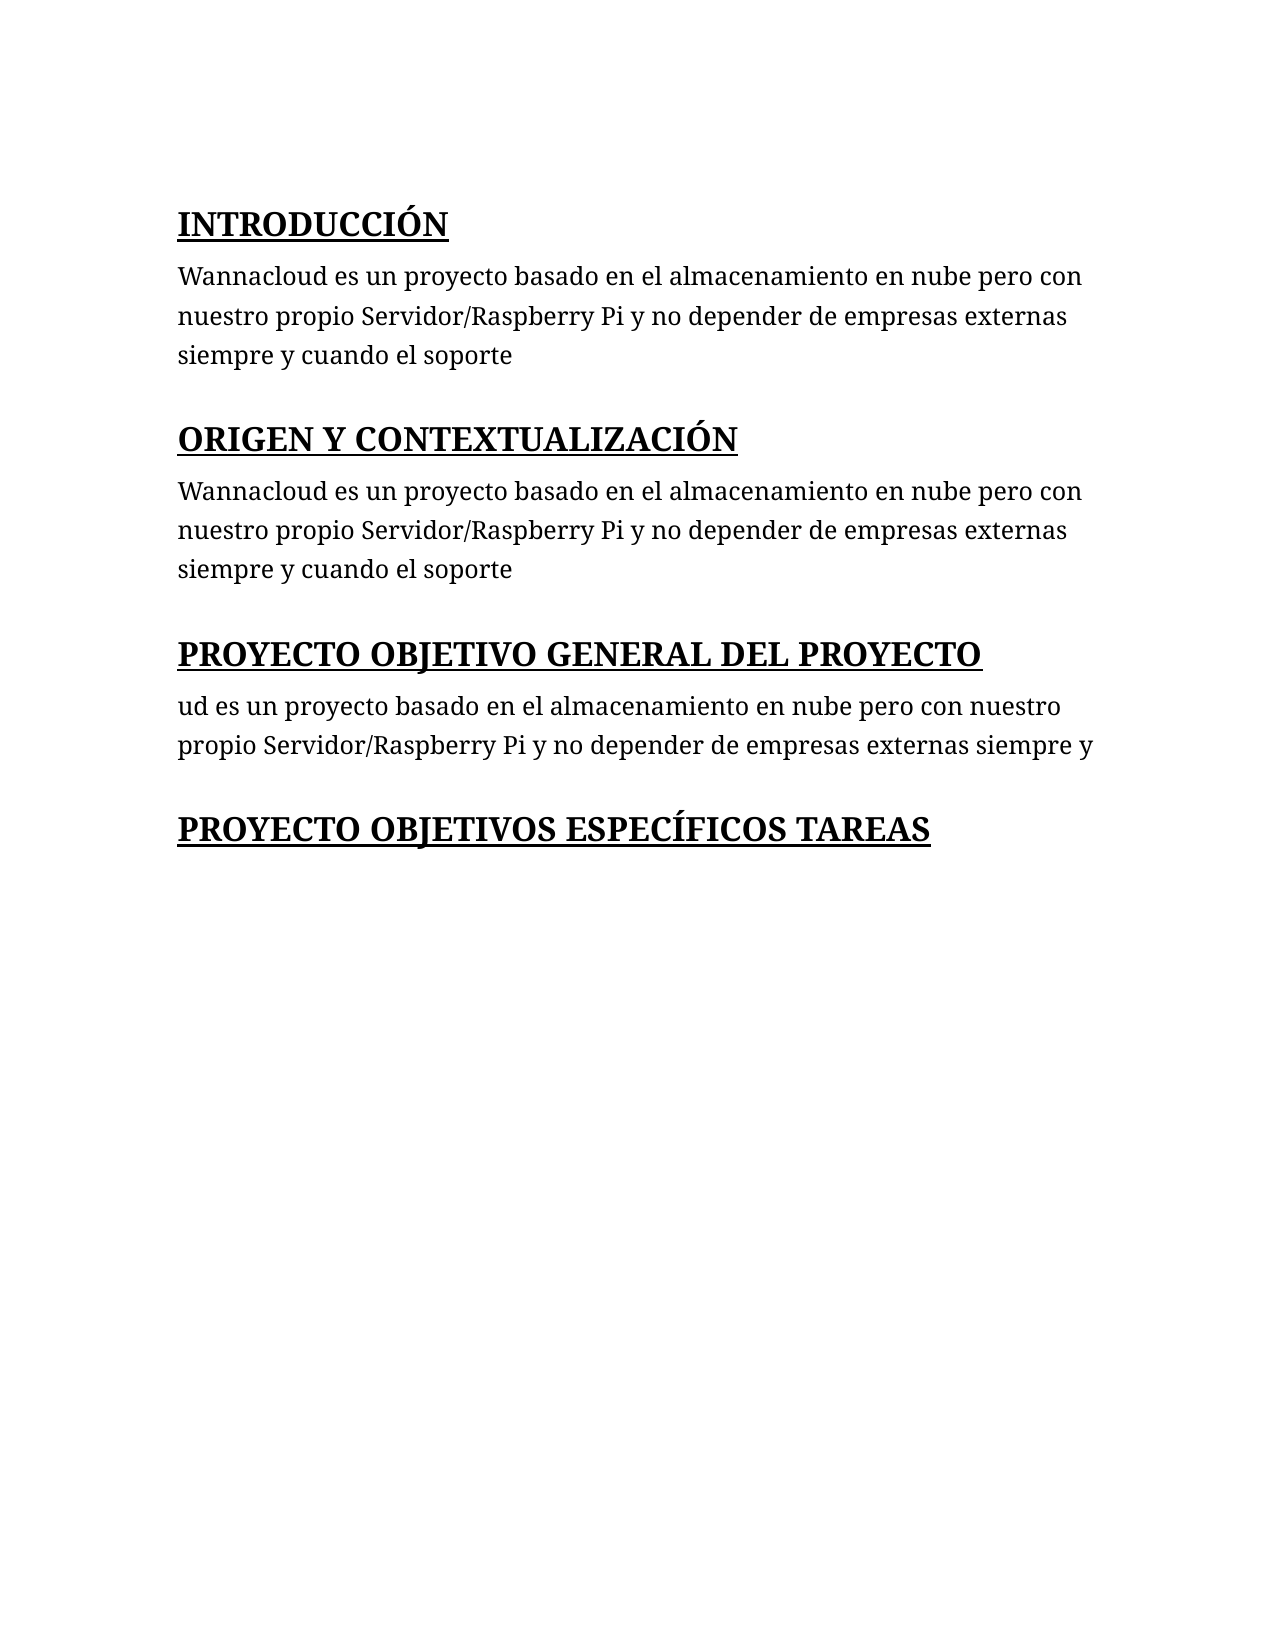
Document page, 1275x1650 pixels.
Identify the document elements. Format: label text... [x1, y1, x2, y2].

title PROYECTO OBJETIVO GENERAL DEL PROYECTO [177, 631, 1098, 676]
text Wannacloud es un proyecto basado en el almacenamiento en nube pero con nuestro propio Servidor/Raspberry Pi y no depender de empresas externas siempre y cuando el soporte [177, 259, 1098, 371]
title PROYECTO OBJETIVOS ESPECÍFICOS TAREAS [177, 806, 1098, 851]
text ud es un proyecto basado en el almacenamiento en nube pero con nuestro propio Servidor/Raspberry Pi y no depender de empresas externas siempre y [177, 688, 1098, 762]
text Wannacloud es un proyecto basado en el almacenamiento en nube pero con nuestro propio Servidor/Raspberry Pi y no depender de empresas externas siempre y cuando el soporte [177, 474, 1098, 586]
title ORIGEN Y CONTEXTUALIZACIÓN [177, 416, 1098, 461]
title INTRODUCCIÓN [177, 201, 1098, 247]
